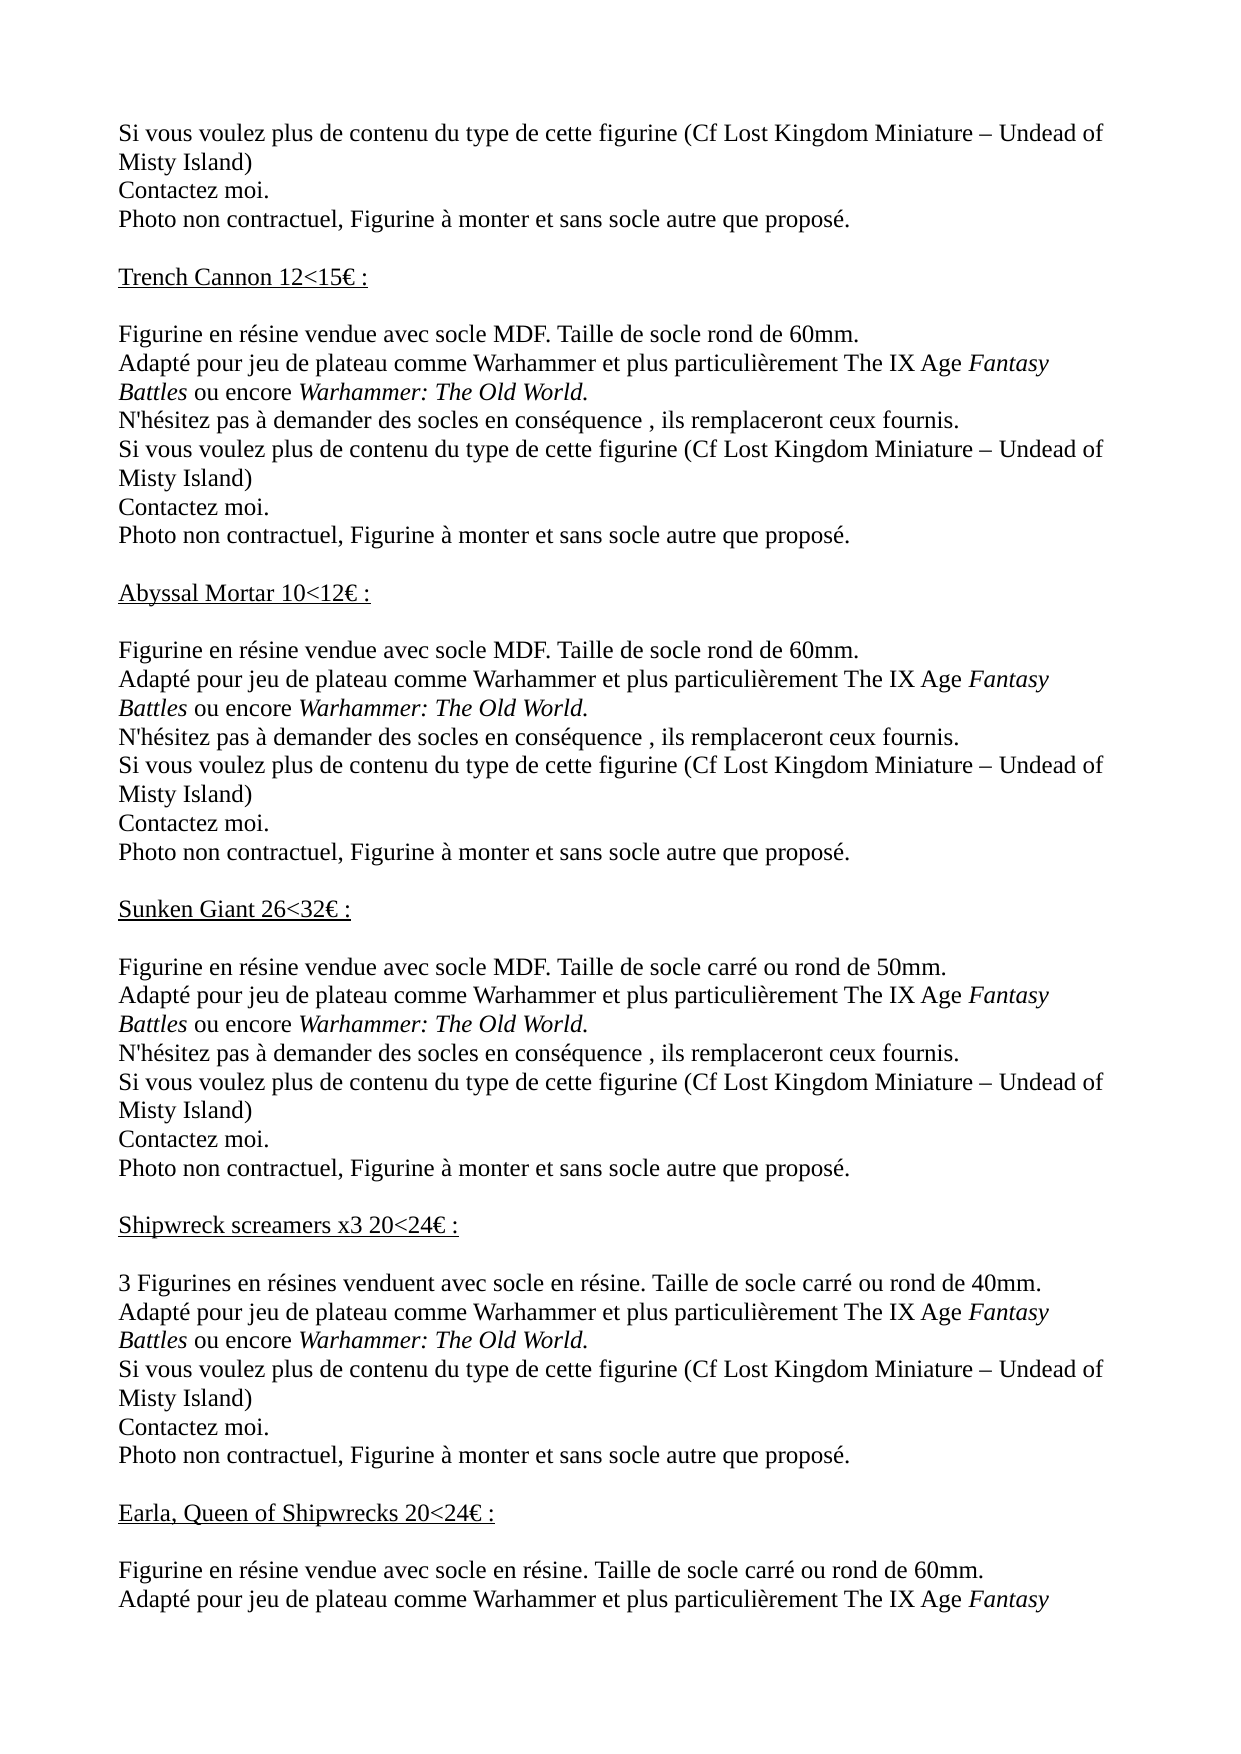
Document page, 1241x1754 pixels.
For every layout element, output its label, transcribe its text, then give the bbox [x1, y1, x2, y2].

text Contactez moi. [118, 492, 1122, 521]
text 3 Figurines en résines venduent avec socle en résine. Taille de socle carré ou rond de 40mm. Adapté pour jeu de plateau comme Warhammer et plus particulièrement The IX Age Fantasy Battles ou encore Warhammer: The Old World. Si vous voulez plus de contenu du type de cette figurine (Cf Lost Kingdom Miniature – Undead of Misty Island) [118, 1268, 1122, 1412]
text Abyssal Mortar 10<12€ : [118, 578, 1122, 636]
text N'hésitez pas à demander des socles en conséquence , ils remplaceront ceux fournis. Si vous voulez plus de contenu du type de cette figurine (Cf Lost Kingdom Miniature – Undead of Misty Island) [118, 722, 1122, 808]
text Photo non contractuel, Figurine à monter et sans socle autre que proposé. [118, 521, 1122, 549]
text Photo non contractuel, Figurine à monter et sans socle autre que proposé. [118, 1153, 1122, 1182]
text Figurine en résine vendue avec socle en résine. Taille de socle carré ou rond de 60mm. Adapté pour jeu de plateau comme Warhammer et plus particulièrement The IX Age Fantasy [118, 1556, 1122, 1613]
text Photo non contractuel, Figurine à monter et sans socle autre que proposé. [118, 204, 1122, 233]
text Sunken Giant 26<32€ : [118, 894, 1122, 952]
text N'hésitez pas à demander des socles en conséquence , ils remplaceront ceux fournis. Si vous voulez plus de contenu du type de cette figurine (Cf Lost Kingdom Miniature – Undead of Misty Island) [118, 1038, 1122, 1124]
text Contactez moi. [118, 1412, 1122, 1441]
text Trench Cannon 12<15€ : [118, 262, 1122, 319]
text Figurine en résine vendue avec socle MDF. Taille de socle rond de 60mm. Adapté pour jeu de plateau comme Warhammer et plus particulièrement The IX Age Fantasy Battles ou encore Warhammer: The Old World. [118, 319, 1122, 406]
text Figurine en résine vendue avec socle MDF. Taille de socle carré ou rond de 50mm. Adapté pour jeu de plateau comme Warhammer et plus particulièrement The IX Age Fantasy Battles ou encore Warhammer: The Old World. [118, 952, 1122, 1038]
text Photo non contractuel, Figurine à monter et sans socle autre que proposé. [118, 1441, 1122, 1469]
text Contactez moi. [118, 808, 1122, 837]
text Shipwreck screamers x3 20<24€ : [118, 1211, 1122, 1268]
text Si vous voulez plus de contenu du type de cette figurine (Cf Lost Kingdom Miniature – Undead of Misty Island) [118, 118, 1122, 176]
text N'hésitez pas à demander des socles en conséquence , ils remplaceront ceux fournis. Si vous voulez plus de contenu du type de cette figurine (Cf Lost Kingdom Miniature – Undead of Misty Island) [118, 406, 1122, 492]
text Figurine en résine vendue avec socle MDF. Taille de socle rond de 60mm. Adapté pour jeu de plateau comme Warhammer et plus particulièrement The IX Age Fantasy Battles ou encore Warhammer: The Old World. [118, 636, 1122, 722]
text Contactez moi. [118, 176, 1122, 204]
text Earla, Queen of Shipwrecks 20<24€ : [118, 1498, 1122, 1556]
text Contactez moi. [118, 1124, 1122, 1153]
text Photo non contractuel, Figurine à monter et sans socle autre que proposé. [118, 837, 1122, 866]
